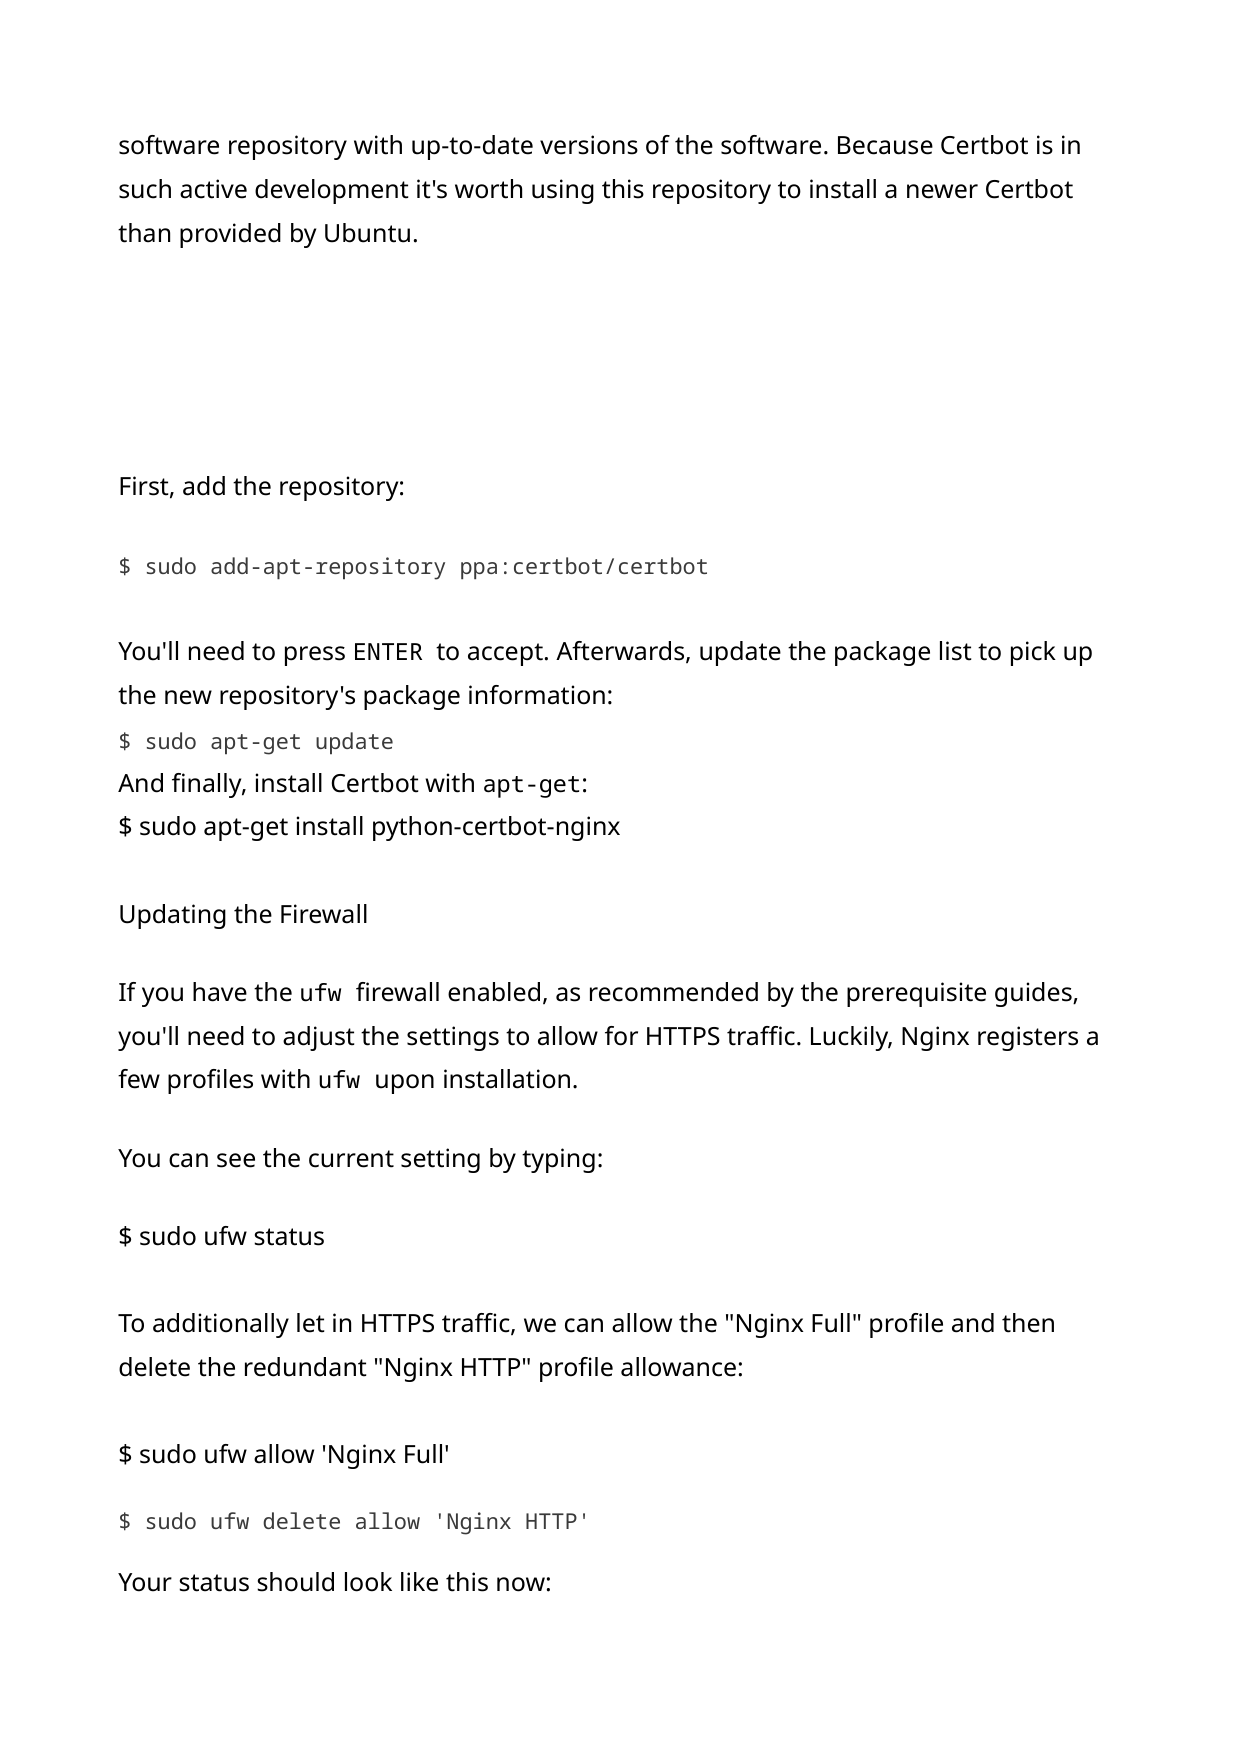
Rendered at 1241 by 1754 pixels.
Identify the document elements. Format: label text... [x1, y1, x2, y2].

text $ sudo ufw status To additionally let in HTTPS traffic, we can allow the "Nginx Full" profile and then delete the redundant "Nginx HTTP" profile allowance: $ sudo ufw allow 'Nginx Full' [118, 1209, 1122, 1471]
text If you have the ufw firewall enabled, as recommended by the prerequisite guides, you'll need to adjust the settings to allow for HTTPS traffic. Luckily, Nginx registers a few profiles with ufw upon installation. [118, 965, 1122, 1096]
list $ sudo ufw delete allow 'Nginx HTTP' [118, 1506, 1122, 1535]
text software repository with up-to-date versions of the software. Because Certbot is in such active development it's worth using this repository to install a newer Certbot than provided by Ubuntu. [118, 118, 1122, 249]
text Your status should look like this now: [118, 1555, 1122, 1599]
text First, add the repository: [118, 284, 1122, 502]
text You can see the current setting by typing: [118, 1131, 1122, 1174]
text $ sudo add-apt-repository ppa:certbot/certbot You'll need to press ENTER to accept. Afterwards, update the package list to pick up the new repository's package information: $ sudo apt-get update And finally, install Certbot with apt-get: $ sudo apt-get install python-certbot-nginx Updating the Firewall [118, 537, 1122, 931]
